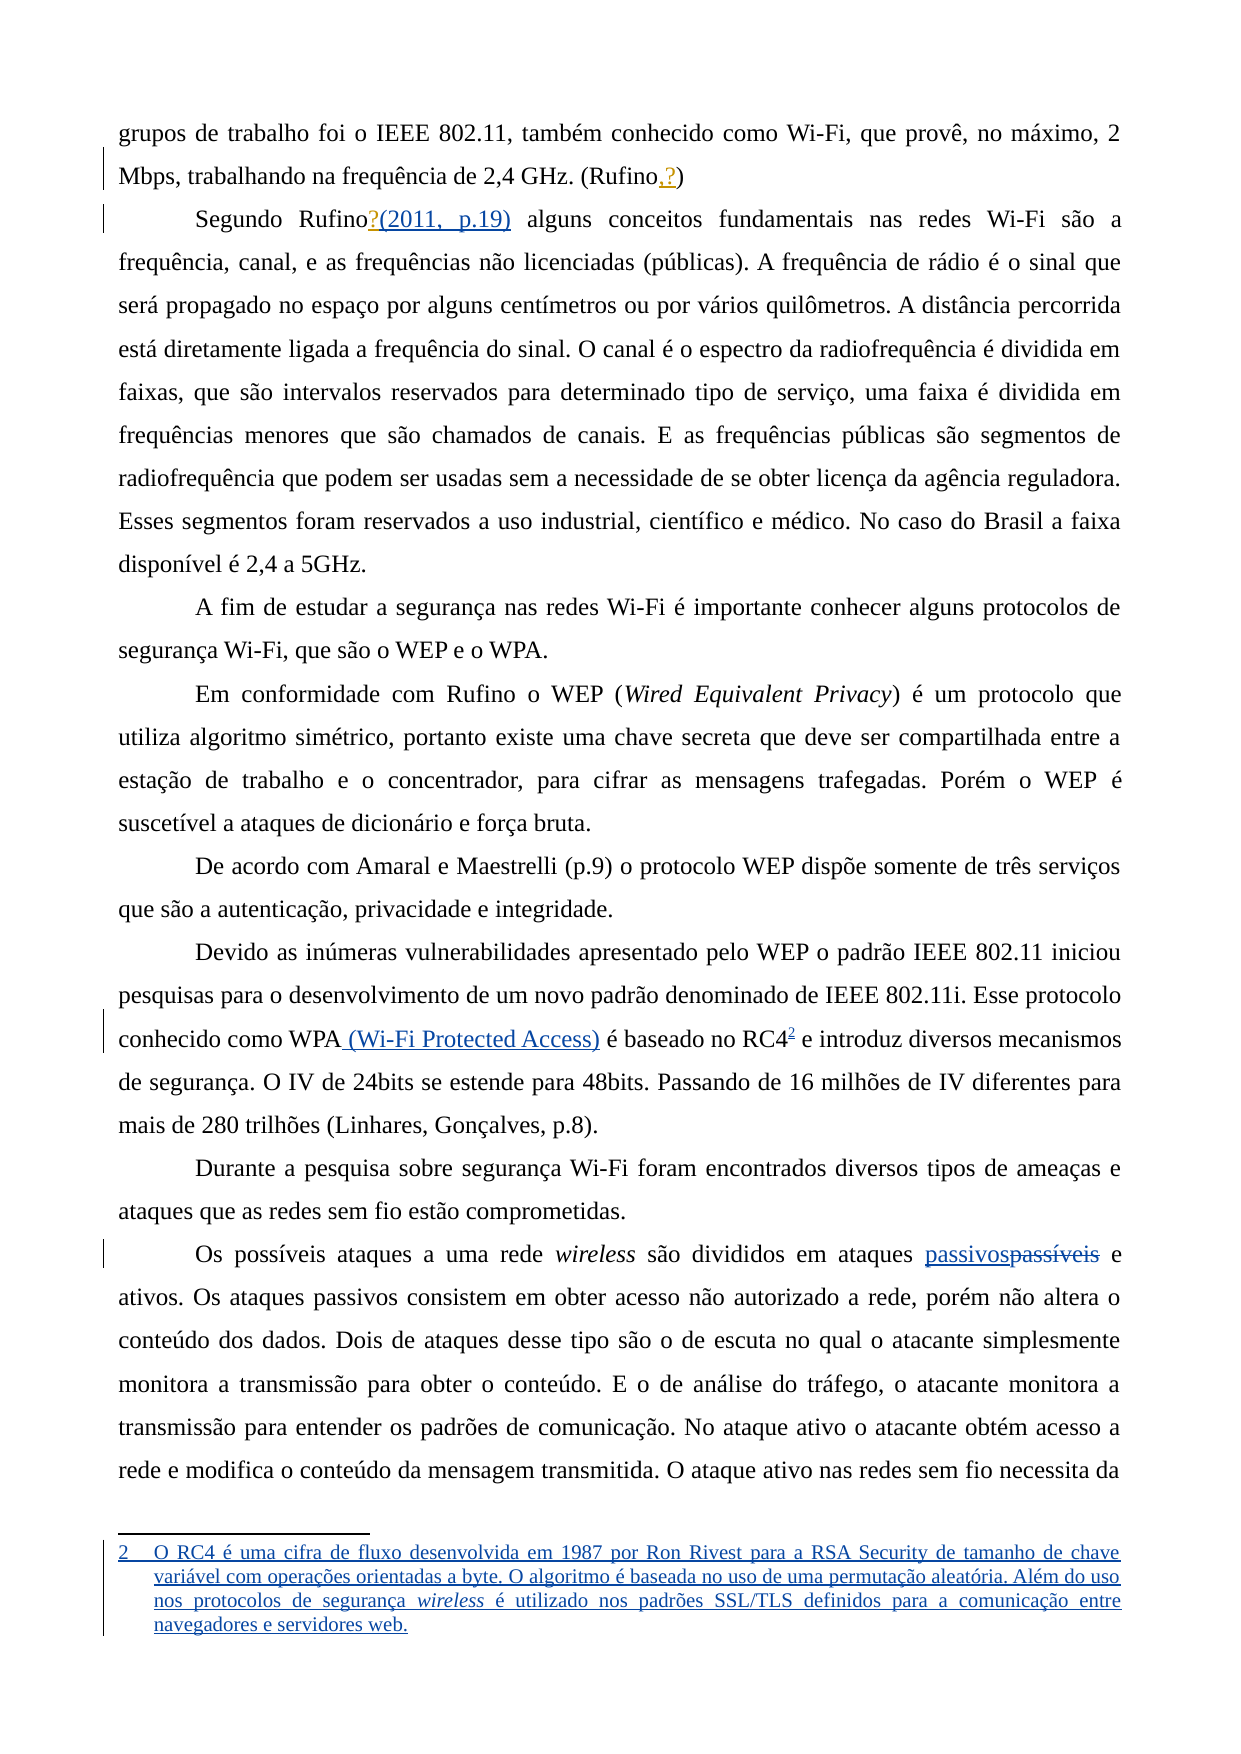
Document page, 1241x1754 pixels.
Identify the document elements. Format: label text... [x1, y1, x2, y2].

text Em conformidade com Rufino o WEP (Wired Equivalent Privacy) é um protocolo que utiliza algoritmo simétrico, portanto existe uma chave secreta que deve ser compartilhada entre a estação de trabalho e o concentrador, para cifrar as mensagens trafegadas. Porém o WEP é suscetível a ataques de dicionário e força bruta. [118, 679, 1122, 837]
text O RC4 é uma cifra de fluxo desenvolvida em 1987 por Ron Rivest para a RSA Security de tamanho de chave variável com operações orientadas a byte. O algoritmo é baseada no uso de uma permutação aleatória. Além do uso nos protocolos de segurança wireless é utilizado nos padrões SSL/TLS definidos para a comunicação entre navegadores e servidores web. [118, 1539, 1122, 1636]
text Os possíveis ataques a uma rede wireless são divididos em ataques passivos e ativos. Os ataques passivos consistem em obter acesso não autorizado a rede, porém não altera o conteúdo dos dados. Dois de ataques desse tipo são o de escuta no qual o atacante simplesmente monitora a transmissão para obter o conteúdo. E o de análise do tráfego, o atacante monitora a transmissão para entender os padrões de comunicação. No ataque ativo o atacante obtém acesso a rede e modifica o conteúdo da mensagem transmitida. O ataque ativo nas redes sem fio necessita da [118, 1239, 1122, 1484]
text Durante a pesquisa sobre segurança Wi-Fi foram encontrados diversos tipos de ameaças e ataques que as redes sem fio estão comprometidas. [118, 1153, 1122, 1225]
text Devido as inúmeras vulnerabilidades apresentado pelo WEP o padrão IEEE 802.11 iniciou pesquisas para o desenvolvimento de um novo padrão denominado de IEEE 802.11i. Esse protocolo conhecido como WPA (Wi-Fi Protected Access) é baseado no RC4 e introduz diversos mecanismos de segurança. O IV de 24bits se estende para 48bits. Passando de 16 milhões de IV diferentes para mais de 280 trilhões (Linhares, Gonçalves, p.8). [118, 937, 1122, 1139]
text A fim de estudar a segurança nas redes Wi-Fi é importante conhecer alguns protocolos de segurança Wi-Fi, que são o WEP e o WPA. [118, 592, 1122, 664]
text grupos de trabalho foi o IEEE 802.11, também conhecido como Wi-Fi, que provê, no máximo, 2 Mbps, trabalhando na frequência de 2,4 GHz. (Rufino,?) [118, 118, 1122, 190]
text Segundo Rufino?(2011, p.19) alguns conceitos fundamentais nas redes Wi-Fi são a frequência, canal, e as frequências não licenciadas (públicas). A frequência de rádio é o sinal que será propagado no espaço por alguns centímetros ou por vários quilômetros. A distância percorrida está diretamente ligada a frequência do sinal. O canal é o espectro da radiofrequência é dividida em faixas, que são intervalos reservados para determinado tipo de serviço, uma faixa é dividida em frequências menores que são chamados de canais. E as frequências públicas são segmentos de radiofrequência que podem ser usadas sem a necessidade de se obter licença da agência reguladora. Esses segmentos foram reservados a uso industrial, científico e médico. No caso do Brasil a faixa disponível é 2,4 a 5GHz. [118, 204, 1122, 578]
text De acordo com Amaral e Maestrelli (p.9) o protocolo WEP dispõe somente de três serviços que são a autenticação, privacidade e integridade. [118, 851, 1122, 923]
